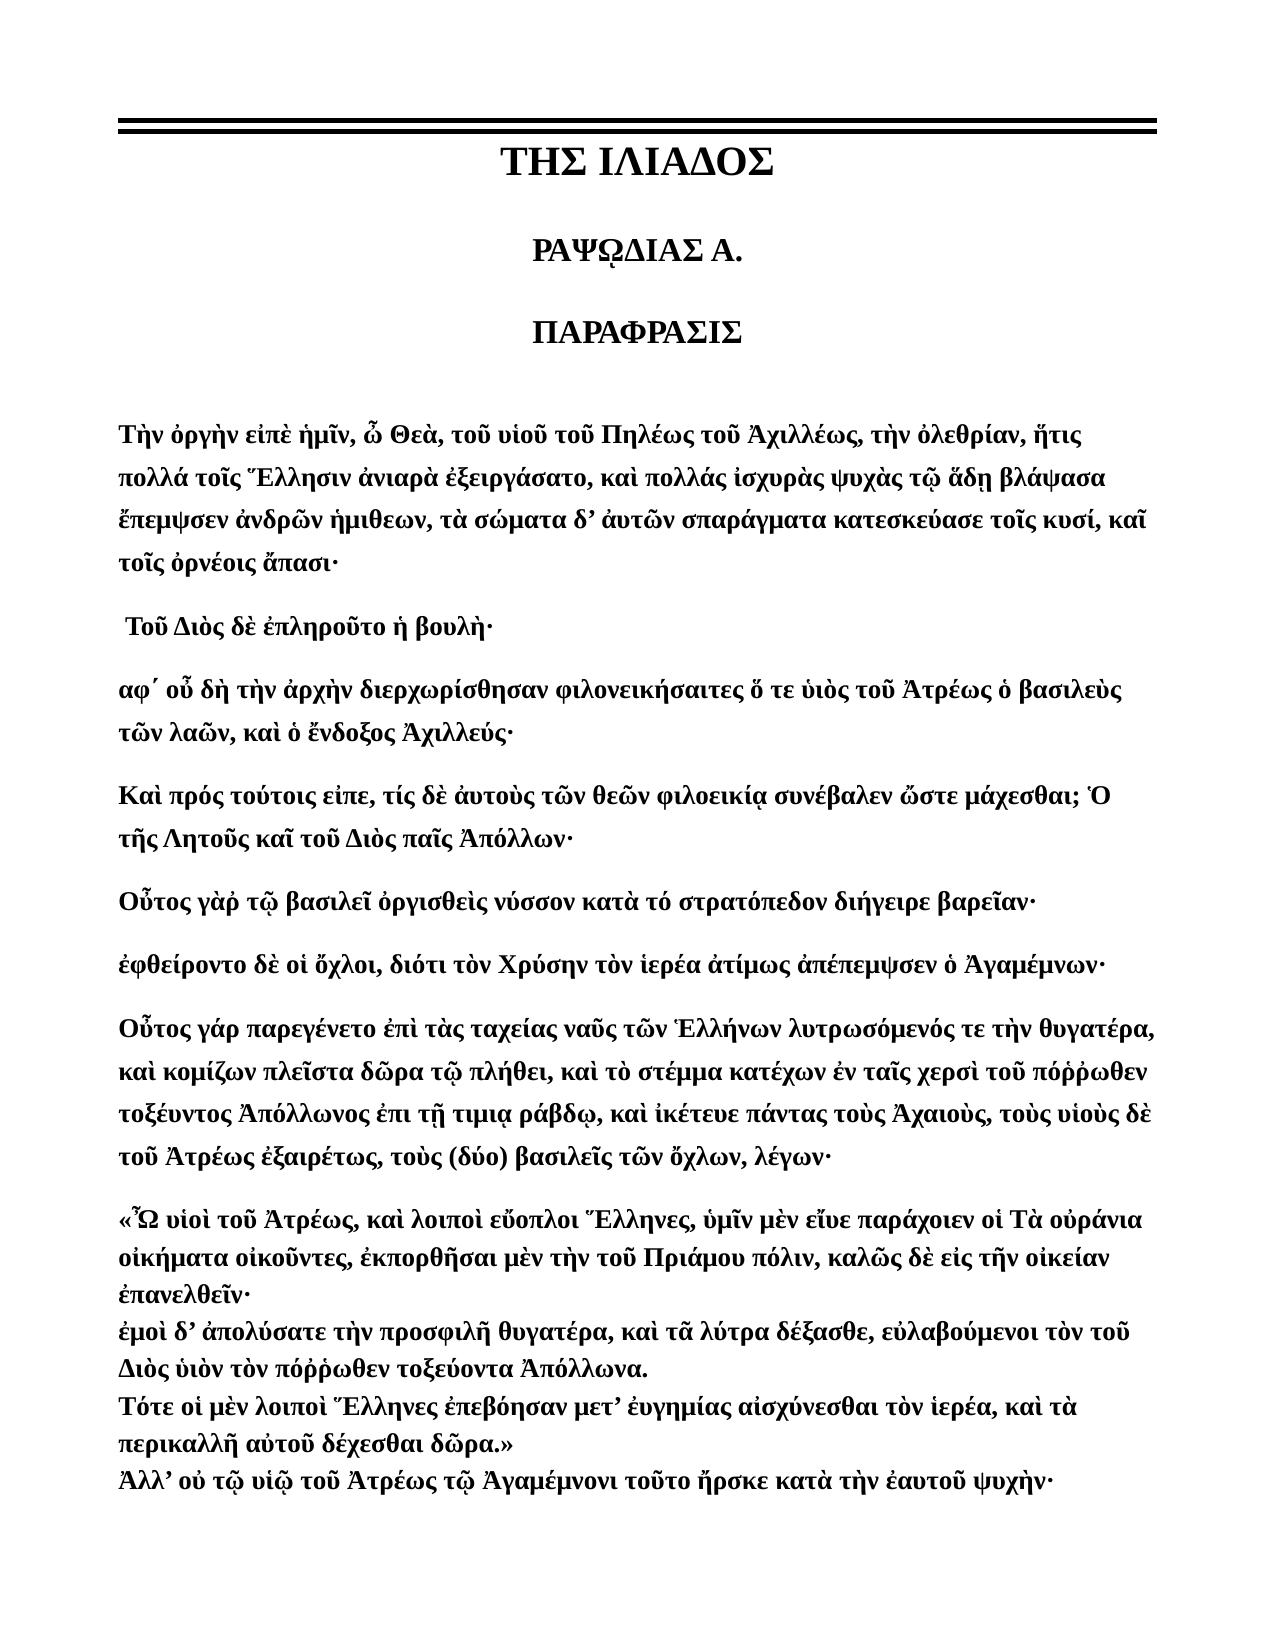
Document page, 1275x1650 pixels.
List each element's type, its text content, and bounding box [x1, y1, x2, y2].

text Τὴν ὀργὴν εἰπὲ ἡμῖν, ὦ Θεὰ, τοῦ υἱοῦ τοῦ Πηλέως τοῦ Ἀχιλλέως, τὴν ὀλεθρίαν, ἥτις πολλά τοῖς Ἕλλησιν ἀνιαρὰ ἐξειργάσατο, καὶ πολλάς ἰσχυρὰς ψυχὰς τῷ ἅδῃ βλάψασα ἔπεμψσεν ἀνδρῶν ἡμιθεων, τὰ σώματα δ’ ἀυτῶν σπαράγματα κατεσκεύασε τοῖς κυσί, καῖ τοῖς ὀρνέοις ἄπασι· [118, 418, 1157, 577]
text Καὶ πρός τούτοις εἰπε, τίς δὲ ἀυτοὺς τῶν θεῶν φιλοεικίᾳ συνέβαλεν ὤστε μάχεσθαι; Ὁ τῆς Λητοῦς καῖ τοῦ Διὸς παῖς Ἀπόλλων· [118, 779, 1157, 853]
table_header [118, 123, 1157, 129]
text αφ΄ οὖ δὴ τὴν ἀρχὴν διερχωρίσθησαν φιλονεικήσαιτες ὅ τε ὑιὸς τοῦ Ἀτρέως ὁ βασιλεὺς τῶν λαῶν, καὶ ὁ ἔνδοξος Ἀχιλλεύς· [118, 673, 1157, 747]
text Οὖτος γὰῤ τῷ βασιλεῖ ὀργισθεὶς νύσσον κατὰ τό στρατόπεδον διήγειρε βαρεῖαν· [118, 885, 1157, 916]
text «Ὦ υἱοὶ τοῦ Ἀτρέως, καὶ λοιποὶ εὔοπλοι Ἕλληνες, ὑμῖν μὲν εἴυε παράχοιεν οἱ Τὰ οὐράνια οἰκήματα οἰκοῦντες, ἐκπορθῆσαι μὲν τὴν τοῦ Πριάμου πόλιν, καλῶς δὲ εἰς τῆν οἰκείαν ἐπανελθεῖν· [118, 1203, 1157, 1309]
text ἐφθείροντο δὲ οἱ ὄχλοι, διότι τὸν Χρύσην τὸν ἱερέα ἀτίμως ἀπέπεμψσεν ὁ Ἀγαμέμνων· [118, 949, 1157, 980]
text Οὖτος γάρ παρεγένετο ἐπὶ τὰς ταχείας ναῦς τῶν Ἑλλήνων λυτρωσόμενός τε τὴν θυγατέρα, καὶ κομίζων πλεῖστα δῶρα τῷ πλήθει, καὶ τὸ στέμμα κατέχων ἐν ταῖς χερσὶ τοῦ πόῥῤωθεν τοξέυντος Ἀπόλλωνος ἐπι τῇ τιμιᾳ ράβδῳ, καὶ ἰκέτευε πάντας τοὺς Ἀχαιοὺς, τοὺς υἱοὺς δὲ τοῦ Ἀτρέως ἐξαιρέτως, τοὺς (δύο) βασιλεῖς τῶν ὄχλων, λέγων· [118, 1012, 1157, 1171]
text Ἀλλ’ οὐ τῷ υἱῷ τοῦ Ἀτρέως τῷ Ἀγαμέμνονι τοῦτο ἤρσκε κατὰ τὴν ἐαυτοῦ ψυχὴν· [118, 1464, 1157, 1496]
text Τότε οἱ μὲν λοιποὶ Ἕλληνες ἐπεβόησαν μετ’ ἐυγημίας αἰσχύνεσθαι τὸν ἱερέα, καὶ τὰ περικαλλῆ αὐτοῦ δέχεσθαι δῶρα.» [118, 1390, 1157, 1458]
text Τοῦ Διὸς δὲ ἐπληροῦτο ἡ βουλὴ· [118, 610, 1157, 641]
text ἐμοὶ δ’ ἀπολύσατε τὴν προσφιλῆ θυγατέρα, καὶ τᾶ λύτρα δέξασθε, εὐλαβούμενοι τὸν τοῦ Διὸς ὑιὸν τὸν πόῤῥωθεν τοξεύοντα Ἀπόλλωνα. [118, 1315, 1157, 1384]
table_header ΤΗΣ ΙΛΙΑΔΟΣ ΡΑΨῼΔΙΑΣ Α. ΠΑΡΑΦΡΑΣΙΣ [118, 134, 1157, 358]
